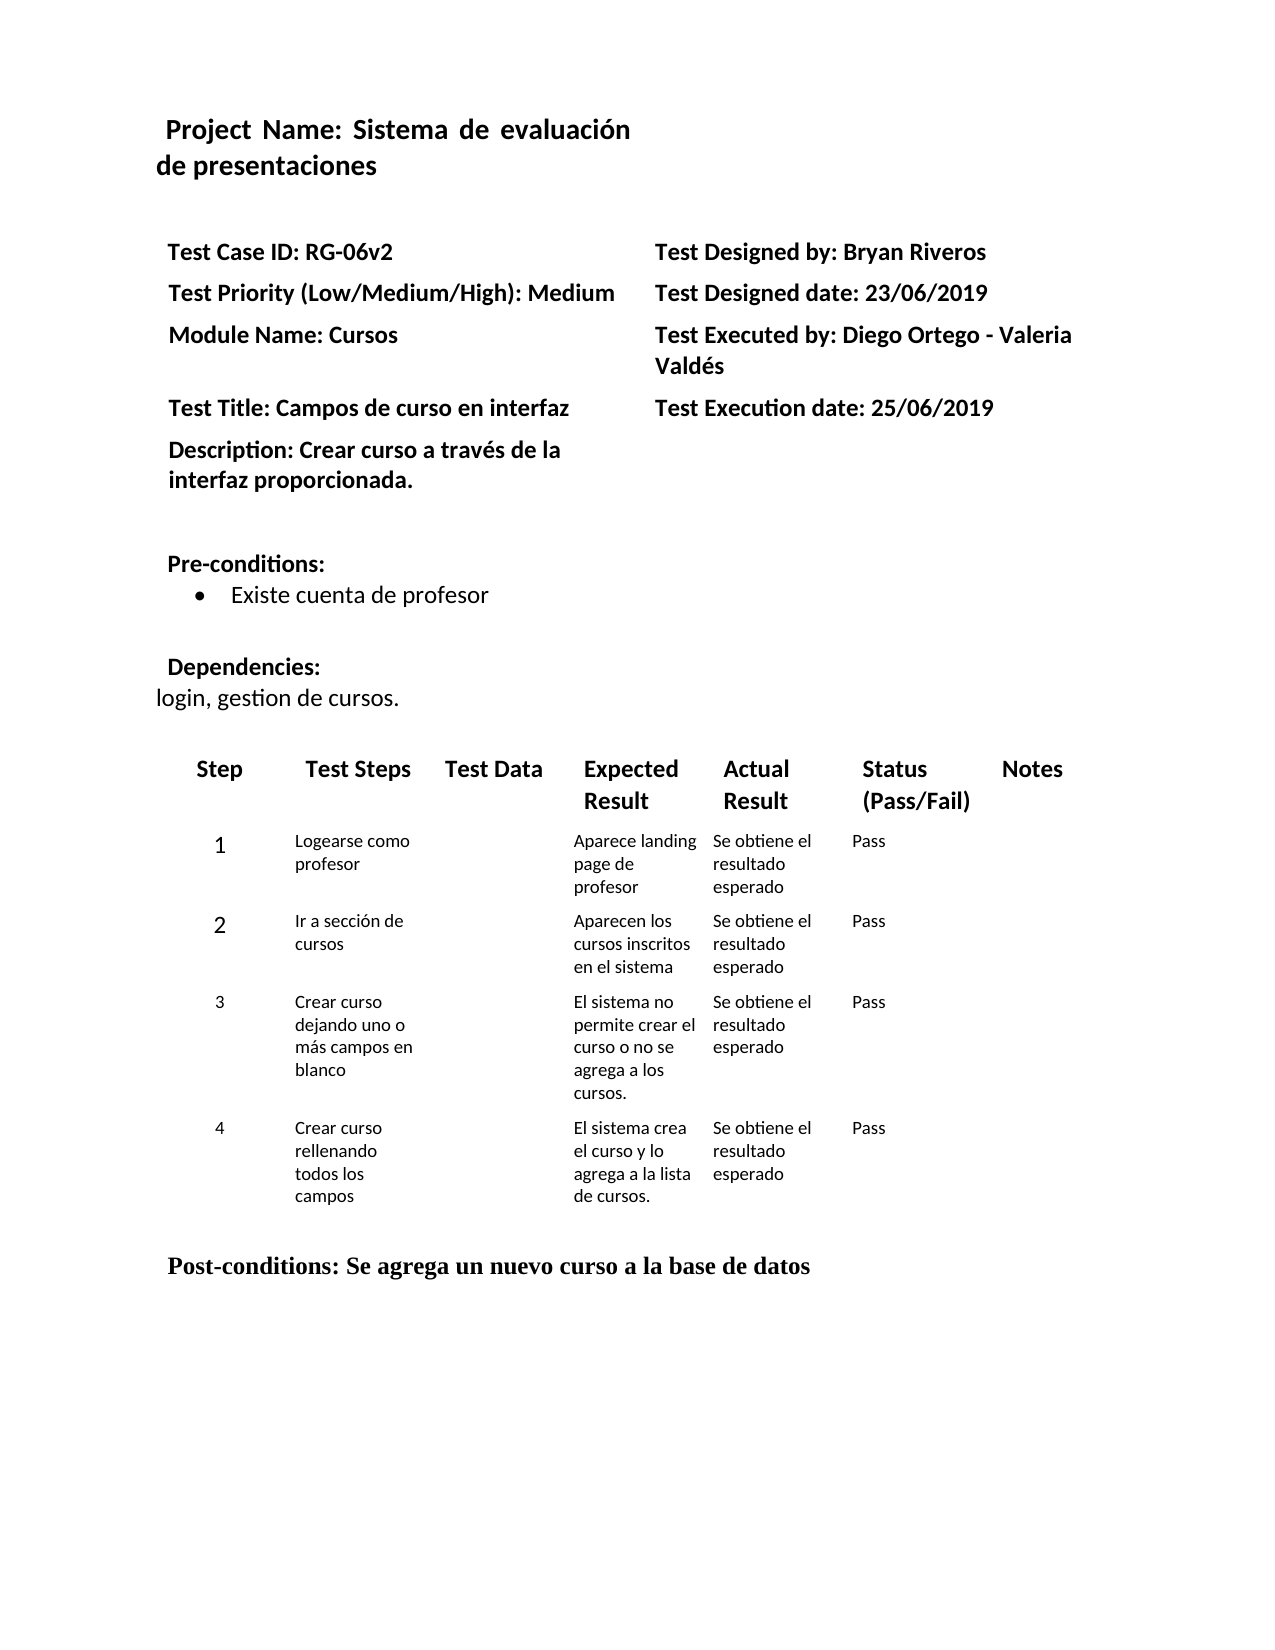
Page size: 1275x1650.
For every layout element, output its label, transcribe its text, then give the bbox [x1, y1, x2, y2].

table_header Project Name: Sistema de evaluación de presentaciones [150, 105, 637, 188]
table_cell 3 [150, 984, 289, 1110]
table_header Notes [986, 747, 1125, 824]
table_cell [429, 1110, 568, 1213]
table_cell Se obtiene el resultado esperado [707, 824, 846, 904]
table_cell Pass [846, 904, 986, 984]
table_cell Se obtiene el resultado esperado [707, 904, 846, 984]
table_cell [986, 824, 1125, 904]
table_cell Test Designed date: 23/06/2019 [638, 272, 1125, 314]
table_cell El sistema crea el curso y lo agrega a la lista de cursos. [568, 1110, 707, 1213]
table_cell [150, 501, 637, 543]
table_cell [429, 904, 568, 984]
table_cell Ir a sección de cursos [289, 904, 428, 984]
table_cell [429, 824, 568, 904]
table_cell Test Executed by: Diego Ortego - Valeria Valdés [638, 314, 1125, 386]
table_cell Test Priority (Low/Medium/High): Medium [150, 272, 637, 314]
table_cell 4 [150, 1110, 289, 1213]
table_cell Crear curso rellenando todos los campos [289, 1110, 428, 1213]
table_cell [986, 984, 1125, 1110]
table_cell El sistema no permite crear el curso o no se agrega a los cursos. [568, 984, 707, 1110]
table_header Expected Result [568, 747, 707, 824]
table_header Test Steps [289, 747, 428, 824]
table_cell Pass [846, 1110, 986, 1213]
table_cell [986, 1110, 1125, 1213]
table_cell [429, 984, 568, 1110]
table_header Step [150, 747, 289, 824]
table_header Actual Result [707, 747, 846, 824]
table_cell Dependencies: login, gestion de cursos. [150, 646, 637, 718]
table_cell Logearse como profesor [289, 824, 428, 904]
table_cell Module Name: Cursos [150, 314, 637, 386]
table_cell Test Case ID: RG-06v2 [150, 230, 637, 272]
table_header Post-conditions: Se agrega un nuevo curso a la base de datos [150, 1245, 1125, 1285]
table_cell [986, 904, 1125, 984]
table_cell Test Title: Campos de curso en interfaz [150, 386, 637, 428]
table_cell [150, 188, 637, 230]
table_cell Se obtiene el resultado esperado [707, 1110, 846, 1213]
table_cell Description: Crear curso a través de la interfaz proporcionada. [150, 428, 637, 501]
table_cell Aparece landing page de profesor [568, 824, 707, 904]
table_cell 2 [150, 904, 289, 984]
table_cell Se obtiene el resultado esperado [707, 984, 846, 1110]
table_cell Crear curso dejando uno o más campos en blanco [289, 984, 428, 1110]
table_cell 1 [150, 824, 289, 904]
table_cell Pre-conditions: Existe cuenta de profesor [150, 543, 637, 646]
table_cell Pass [846, 824, 986, 904]
table_cell Test Designed by: Bryan Riveros [638, 230, 1125, 272]
table_cell [638, 501, 1125, 543]
table_header Test Data [429, 747, 568, 824]
table_header Status (Pass/Fail) [846, 747, 986, 824]
table_cell Aparecen los cursos inscritos en el sistema [568, 904, 707, 984]
table_cell Test Execution date: 25/06/2019 [638, 386, 1125, 428]
table_cell Pass [846, 984, 986, 1110]
